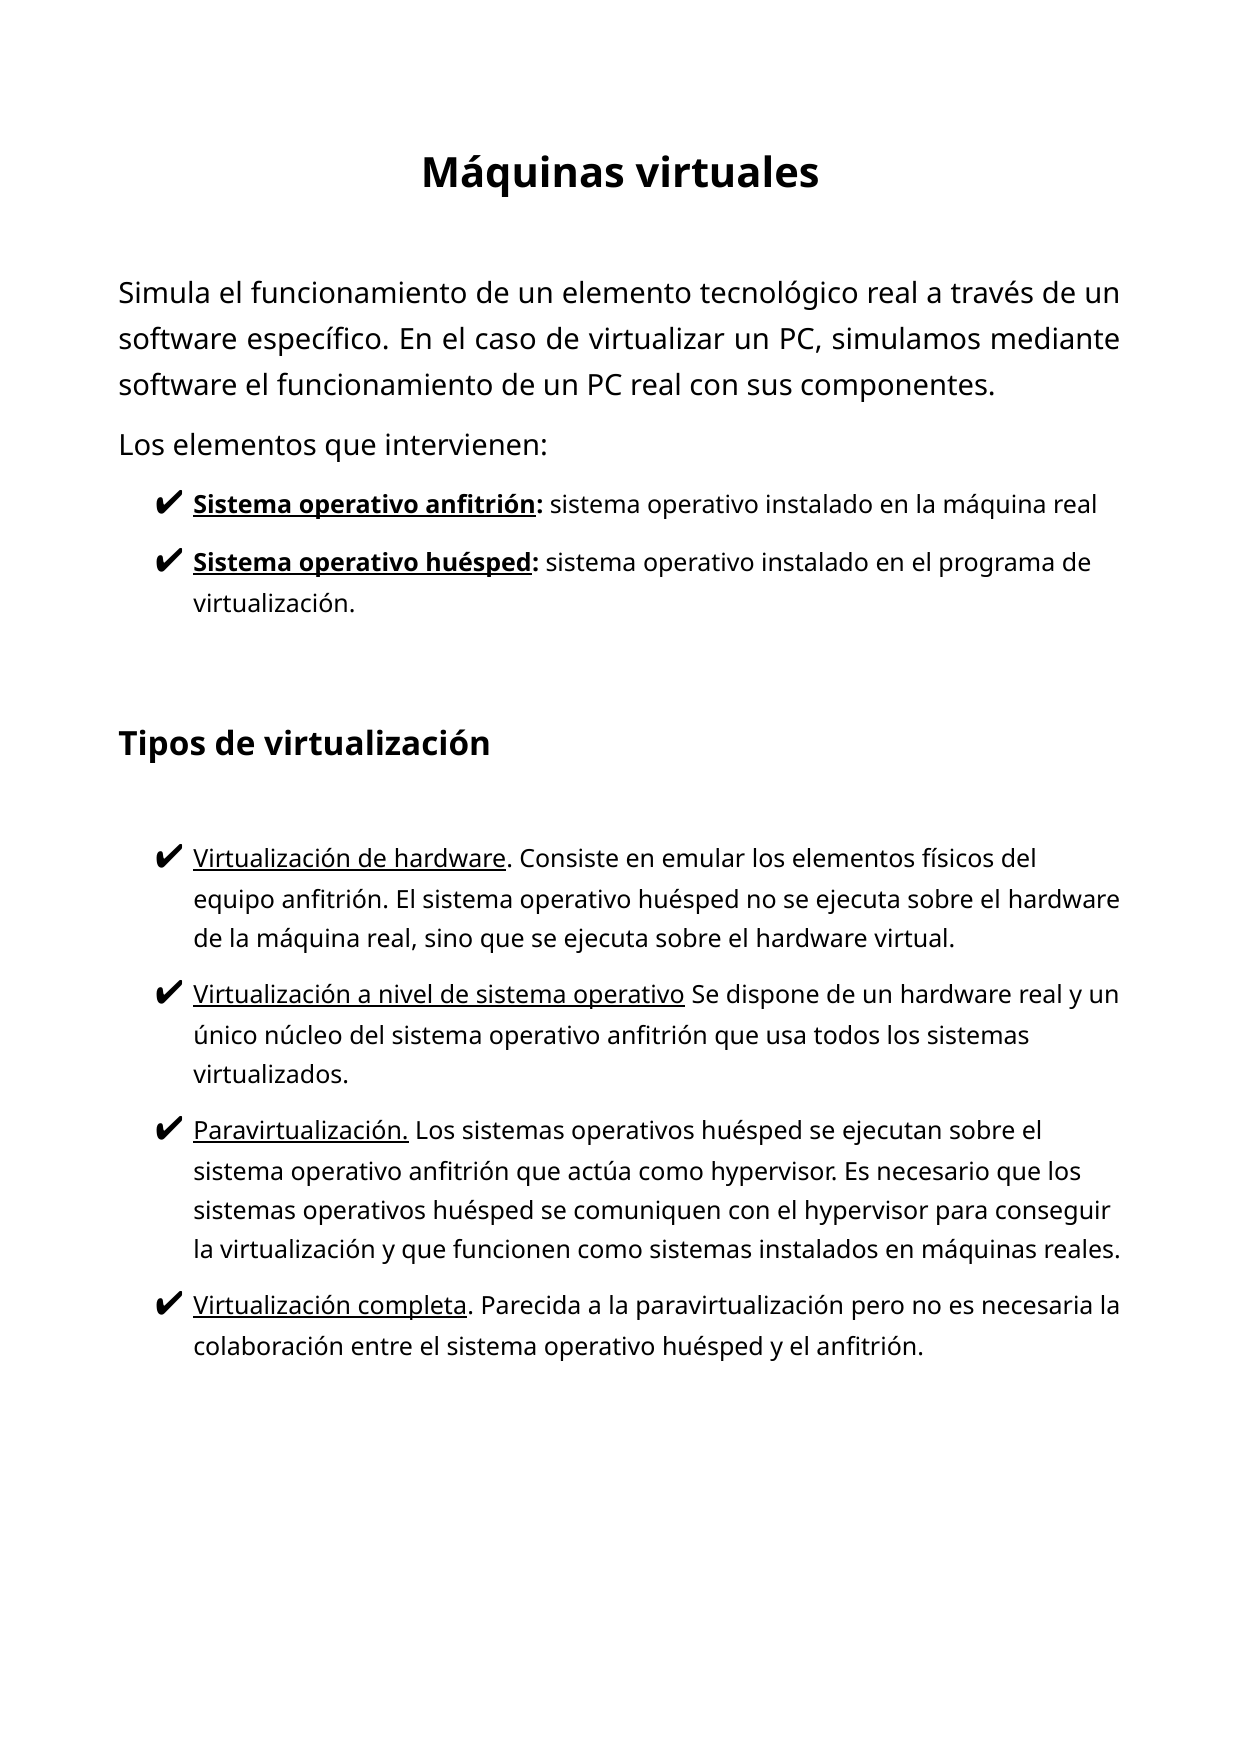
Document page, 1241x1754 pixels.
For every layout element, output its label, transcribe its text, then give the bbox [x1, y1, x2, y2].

subtitle Tipos de virtualización [118, 720, 1122, 766]
list Paravirtualización. Los sistemas operativos huésped se ejecutan sobre el sistema operativo anfitrión que actúa como hypervisor. Es necesario que los sistemas operativos huésped se comuniquen con el hypervisor para conseguir la virtualización y que funcionen como sistemas instalados en máquinas reales. [156, 1110, 1122, 1266]
list Virtualización a nivel de sistema operativo Se dispone de un hardware real y un único núcleo del sistema operativo anfitrión que usa todos los sistemas virtualizados. [156, 974, 1122, 1091]
text Los elementos que intervienen: [118, 424, 1122, 464]
list Virtualización de hardware. Consiste en emular los elementos físicos del equipo anfitrión. El sistema operativo huésped no se ejecuta sobre el hardware de la máquina real, sino que se ejecuta sobre el hardware virtual. [156, 838, 1122, 954]
list Virtualización completa. Parecida a la paravirtualización pero no es necesaria la colaboración entre el sistema operativo huésped y el anfitrión. [156, 1285, 1122, 1362]
text Simula el funcionamiento de un elemento tecnológico real a través de un software específico. En el caso de virtualizar un PC, simulamos mediante software el funcionamiento de un PC real con sus componentes. [118, 273, 1122, 403]
list Sistema operativo anfitrión: sistema operativo instalado en la máquina real [156, 484, 1122, 522]
subtitle Máquinas virtuales [118, 143, 1122, 200]
list Sistema operativo huésped: sistema operativo instalado en el programa de virtualización. [156, 542, 1122, 619]
